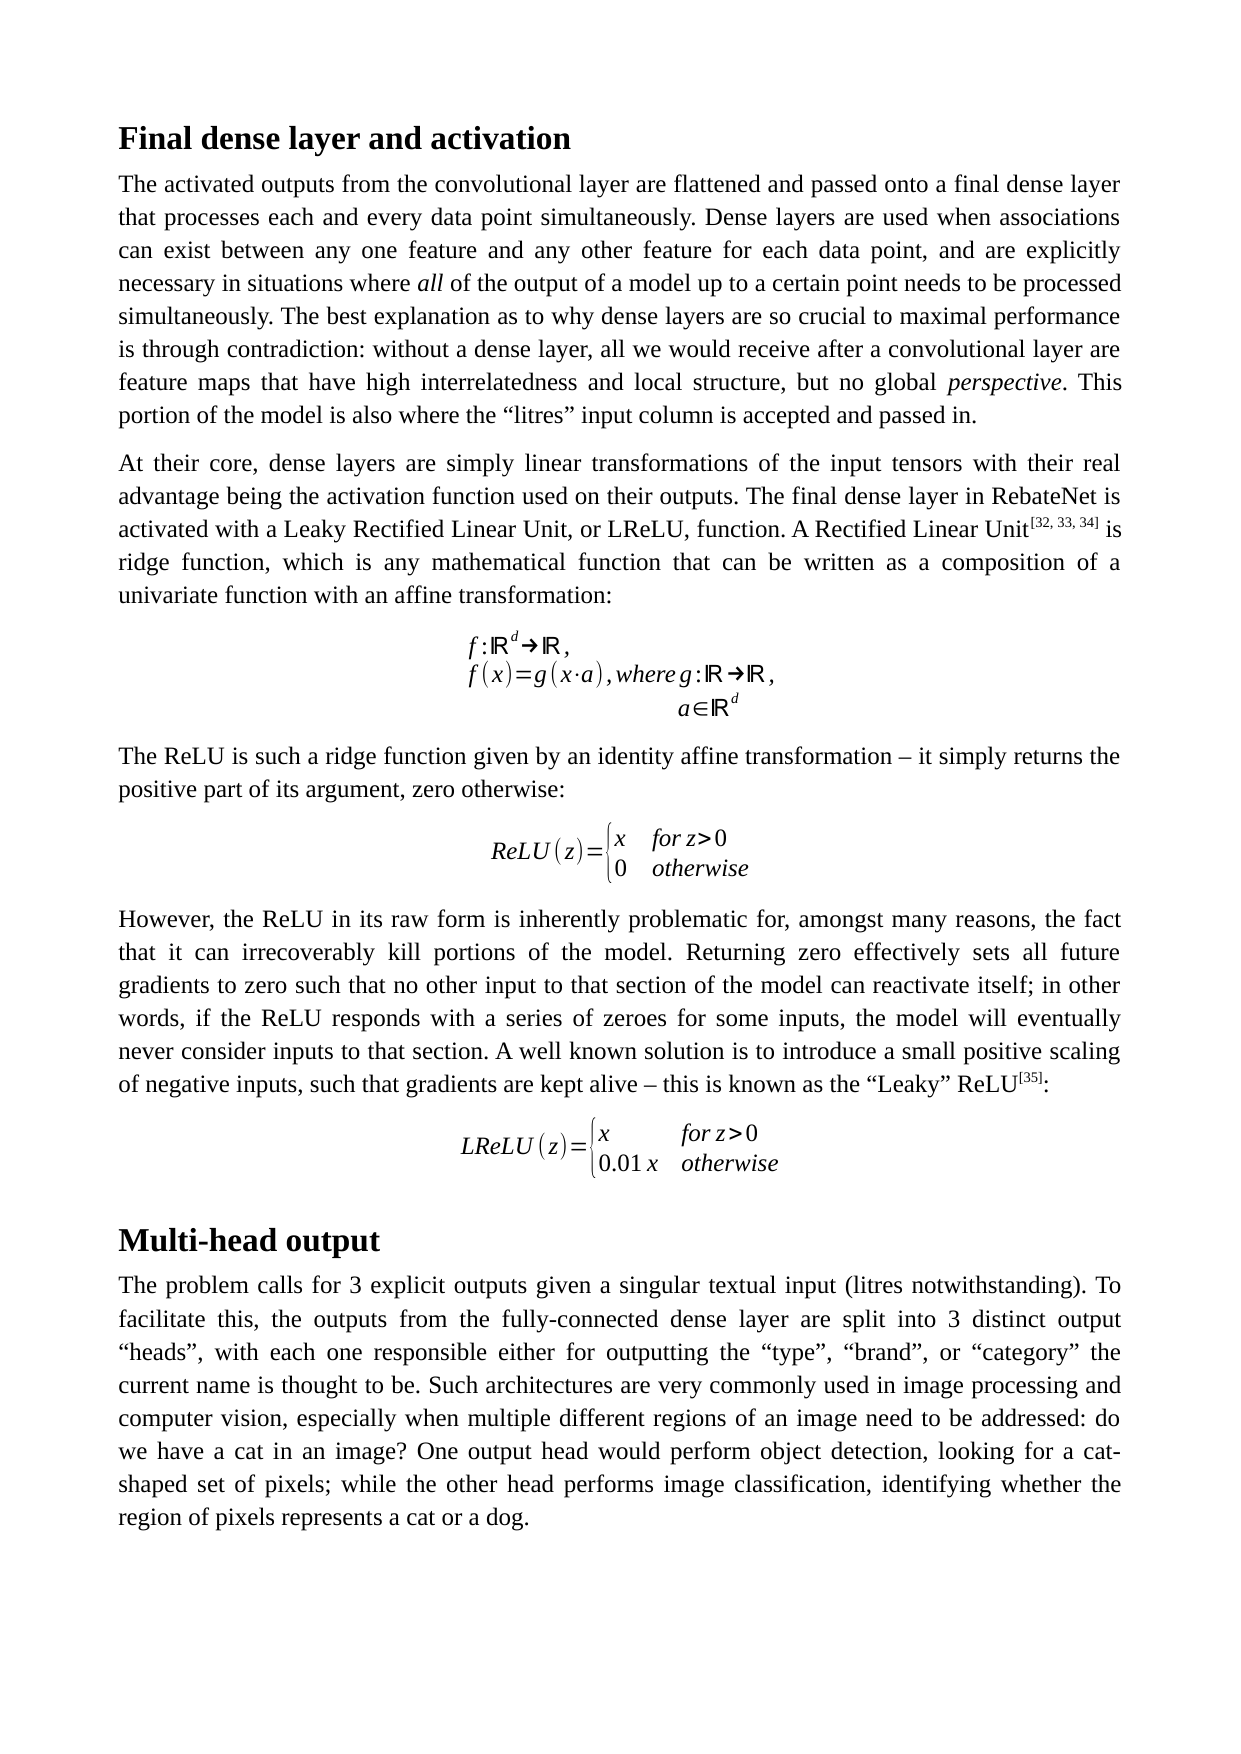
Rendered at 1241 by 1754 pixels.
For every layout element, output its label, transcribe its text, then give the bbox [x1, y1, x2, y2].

text The ReLU is such a ridge function given by an identity affine transformation – it simply returns the positive part of its argument, zero otherwise: [118, 741, 1122, 803]
text The activated outputs from the convolutional layer are flattened and passed onto a final dense layer that processes each and every data point simultaneously. Dense layers are used when associations can exist between any one feature and any other feature for each data point, and are explicitly necessary in situations where all of the output of a model up to a certain point needs to be processed simultaneously. The best explanation as to why dense layers are so crucial to maximal performance is through contradiction: without a dense layer, all we would receive after a convolutional layer are feature maps that have high interrelatedness and local structure, but no global perspective. This portion of the model is also where the “litres” input column is accepted and passed in. [118, 169, 1122, 429]
subtitle Multi-head output [118, 1220, 1122, 1258]
text The problem calls for 3 explicit outputs given a singular textual input (litres notwithstanding). To facilitate this, the outputs from the fully-connected dense layer are split into 3 distinct output “heads”, with each one responsible either for outputting the “type”, “brand”, or “category” the current name is thought to be. Such architectures are very commonly used in image processing and computer vision, especially when multiple different regions of an image need to be addressed: do we have a cat in an image? One output head would perform object detection, looking for a cat-shaped set of pixels; while the other head performs image classification, identifying whether the region of pixels represents a cat or a dog. [118, 1271, 1122, 1531]
text At their core, dense layers are simply linear transformations of the input tensors with their real advantage being the activation function used on their outputs. The final dense layer in RebateNet is activated with a Leaky Rectified Linear Unit, or LReLU, function. A Rectified Linear Unit[32, 33, 34] is ridge function, which is any mathematical function that can be written as a composition of a univariate function with an affine transformation: [118, 448, 1122, 608]
text However, the ReLU in its raw form is inherently problematic for, amongst many reasons, the fact that it can irrecoverably kill portions of the model. Returning zero effectively sets all future gradients to zero such that no other input to that section of the model can reactivate itself; in other words, if the ReLU responds with a series of zeroes for some inputs, the model will eventually never consider inputs to that section. A well known solution is to introduce a small positive scaling of negative inputs, such that gradients are kept alive – this is known as the “Leaky” ReLU[35]: [118, 904, 1122, 1098]
subtitle Final dense layer and activation [118, 118, 1122, 156]
